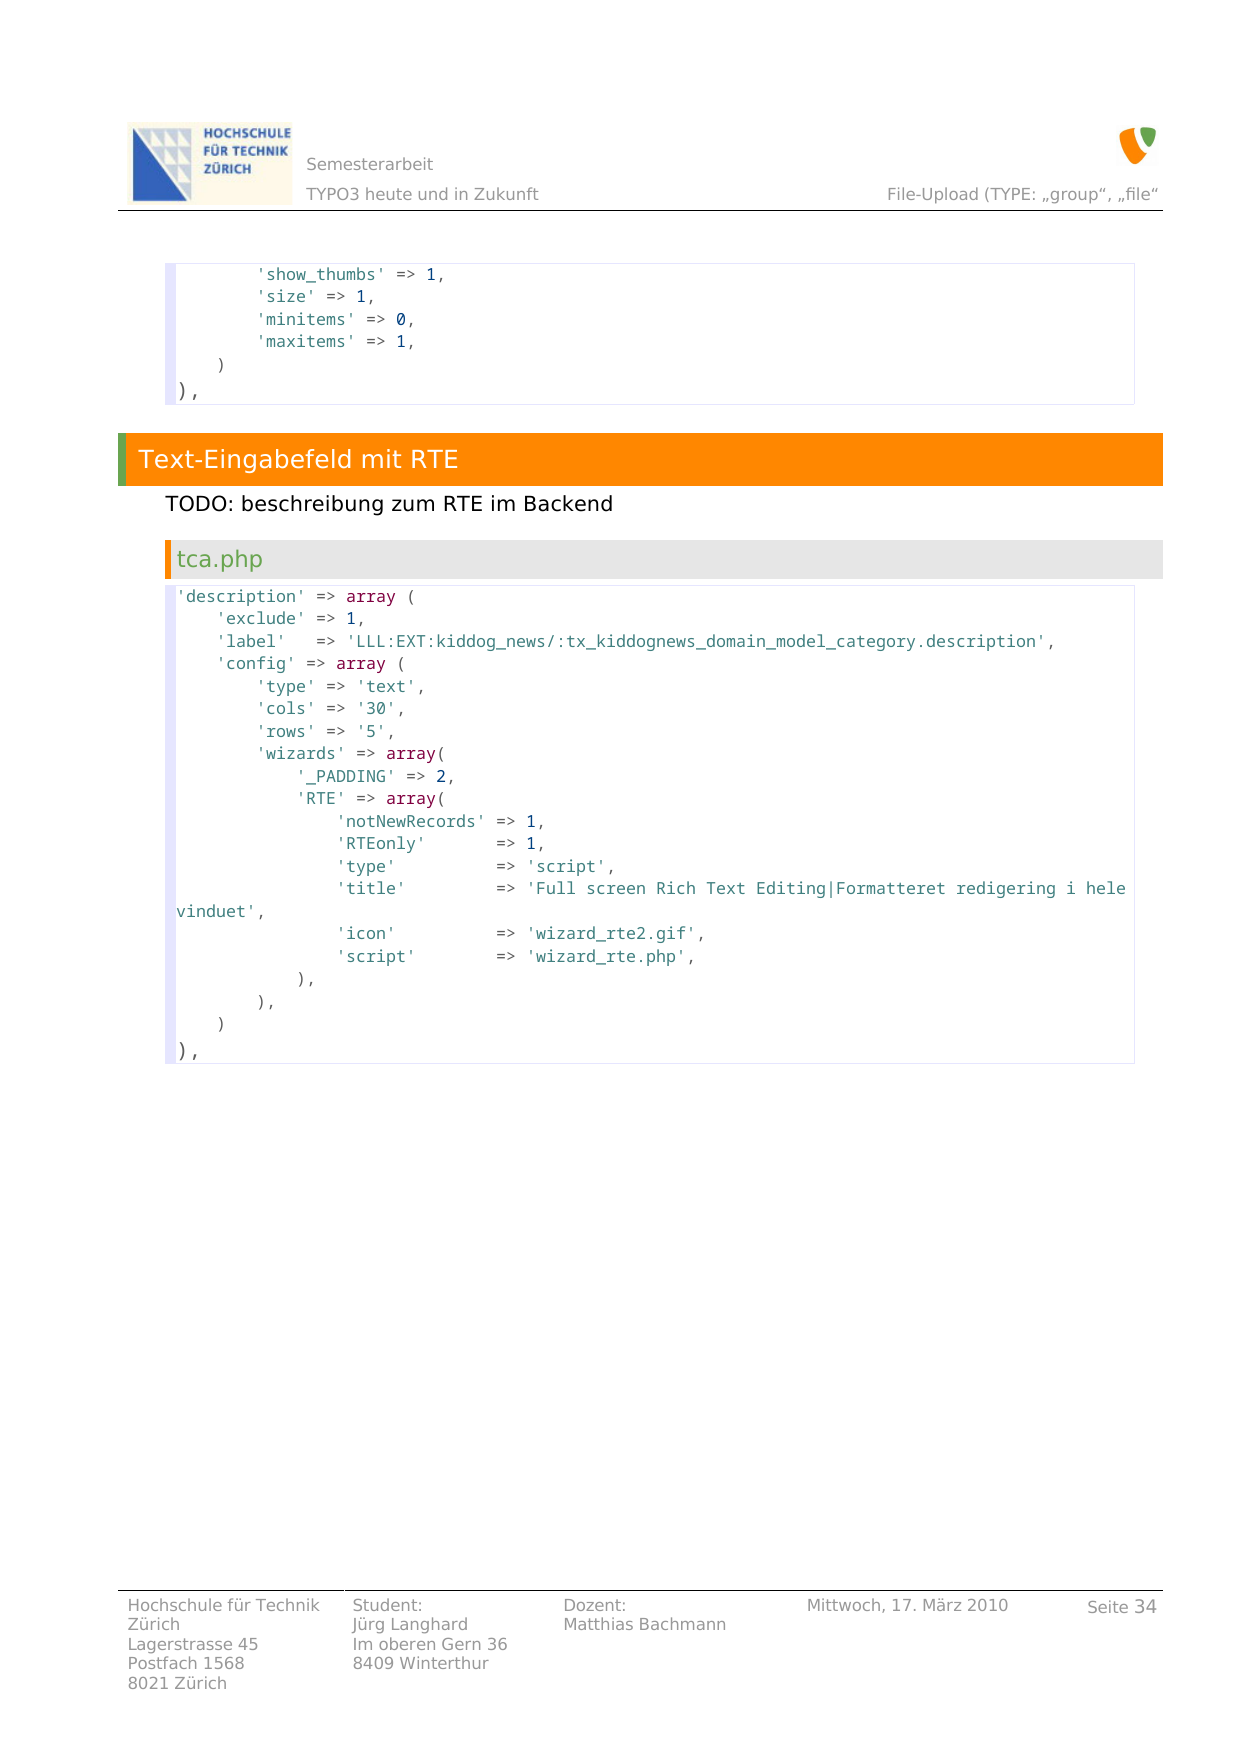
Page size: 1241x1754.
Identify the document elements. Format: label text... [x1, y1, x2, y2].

text 'show_thumbs' => 1, [176, 264, 1134, 285]
text 'maxitems' => 1, [176, 330, 1134, 353]
text 'config' => array ( [176, 652, 1134, 675]
subtitle Text-Eingabefeld mit RTE [126, 433, 1163, 486]
text ), [176, 967, 1134, 990]
text ), [176, 375, 1134, 404]
text 'minitems' => 0, [176, 308, 1134, 330]
text 'description' => array ( [176, 586, 1134, 607]
subtitle ), [176, 1035, 1134, 1063]
text 'script' => 'wizard_rte.php', [176, 945, 1134, 967]
text 'RTEonly' => 1, [176, 832, 1134, 855]
text 'wizards' => array( [176, 742, 1134, 765]
text ) [176, 1012, 1134, 1035]
text 'notNewRecords' => 1, [176, 810, 1134, 832]
text 'cols' => '30', [176, 697, 1134, 720]
text 'title' => 'Full screen Rich Text Editing|Formatteret redigering i hele vinduet', [176, 877, 1134, 922]
text 'type' => 'script', [176, 855, 1134, 877]
text '_PADDING' => 2, [176, 765, 1134, 787]
text 'size' => 1, [176, 285, 1134, 308]
text ), [176, 990, 1134, 1012]
text 'icon' => 'wizard_rte2.gif', [176, 922, 1134, 945]
text 'exclude' => 1, [176, 607, 1134, 630]
text ) [176, 353, 1134, 375]
text 'rows' => '5', [176, 720, 1134, 742]
text 'label' => 'LLL:EXT:kiddog_news/:tx_kiddognews_domain_model_category.description', [176, 630, 1134, 652]
subtitle tca.php [171, 540, 1163, 579]
text 'type' => 'text', [176, 675, 1134, 697]
picture [127, 122, 293, 205]
picture [1116, 125, 1159, 166]
text 'RTE' => array( [176, 787, 1134, 810]
text TODO: beschreibung zum RTE im Backend [165, 492, 1163, 516]
